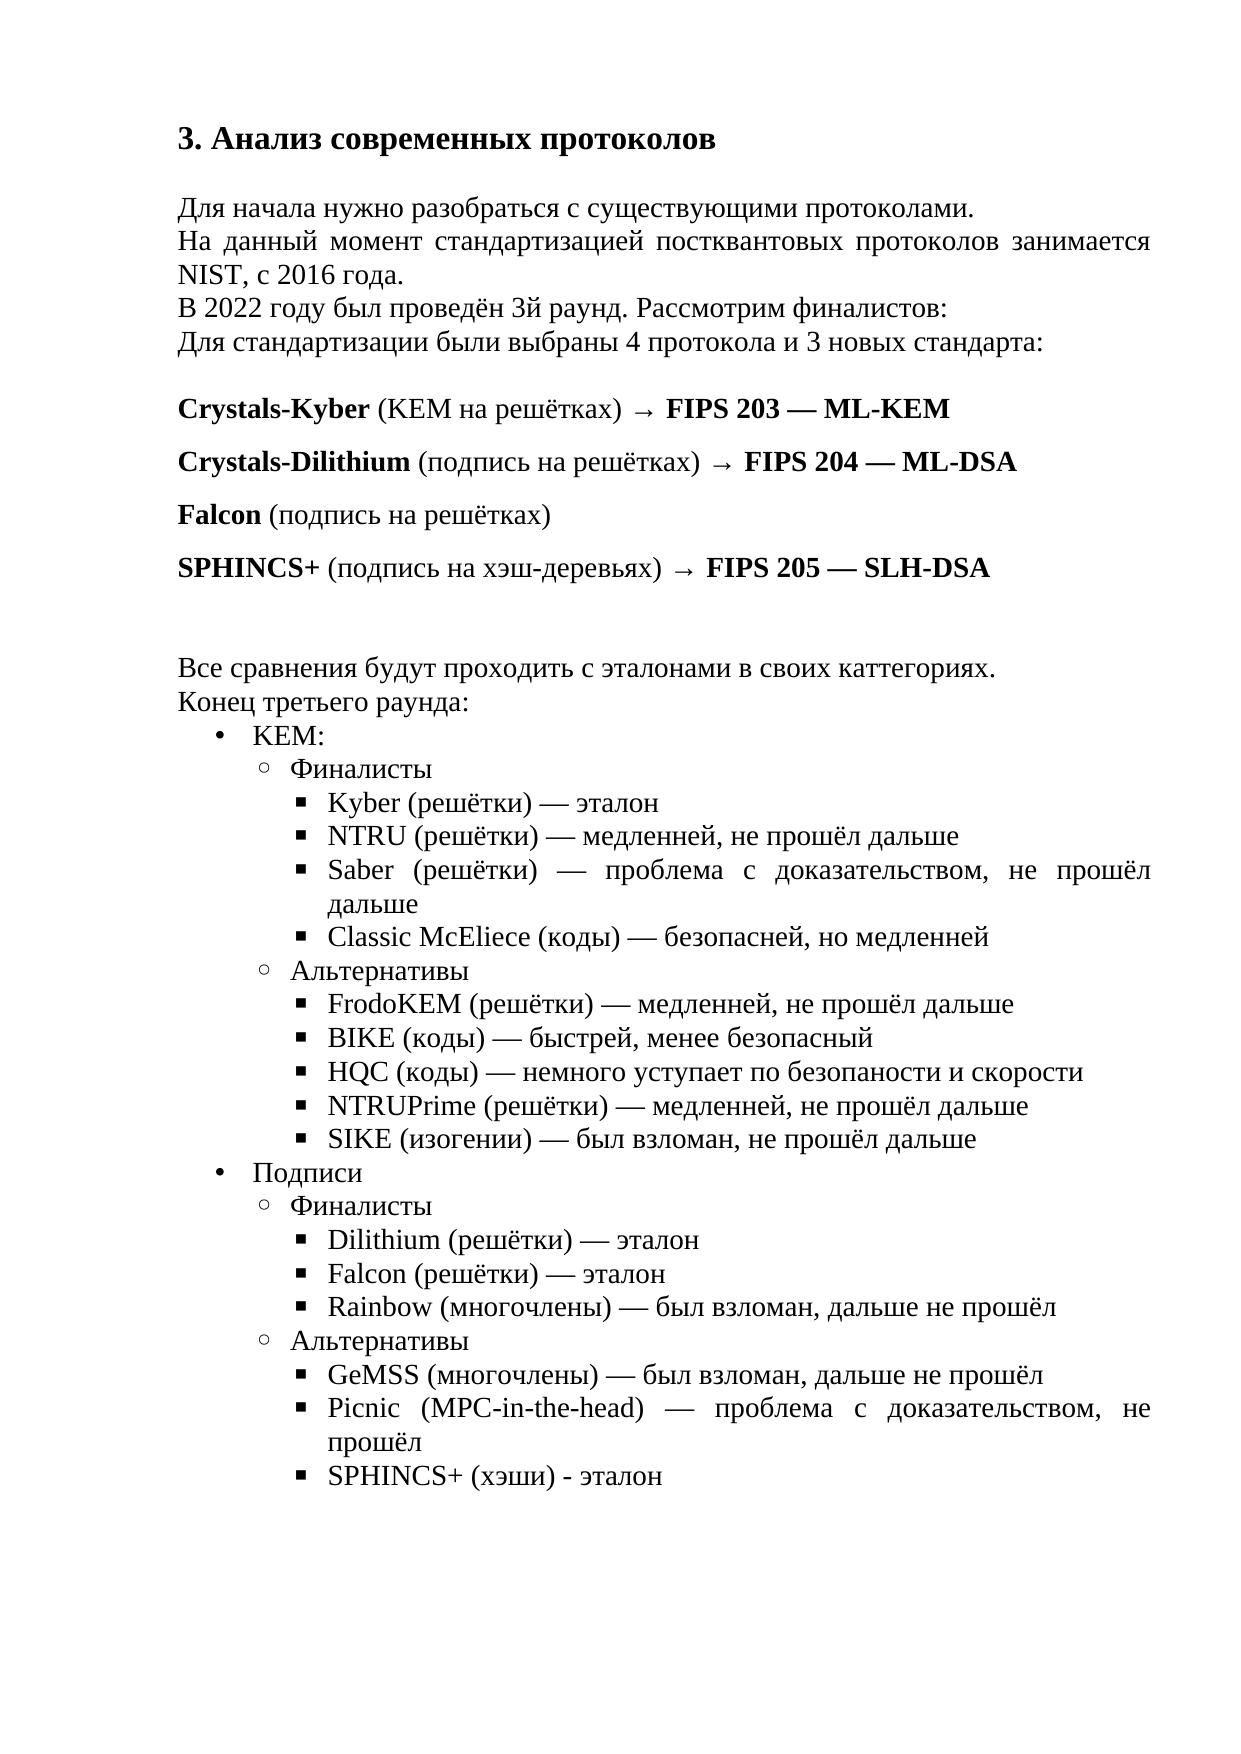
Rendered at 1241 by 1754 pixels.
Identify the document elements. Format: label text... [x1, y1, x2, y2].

list Classic McEliece (коды) — безопасней, но медленней [290, 919, 1152, 953]
list Saber (решётки) — проблема с доказательством, не прошёл дальше [290, 852, 1152, 919]
list SIKE (изогении) — был взломан, не прошёл дальше [290, 1121, 1152, 1155]
list FrodoKEM (решётки) — медленней, не прошёл дальше [290, 987, 1152, 1020]
text На данный момент стандартизацией постквантовых протоколов занимается NIST, с 2016 года. [177, 223, 1152, 291]
list Dilithium (решётки) — эталон [290, 1222, 1152, 1256]
list Rainbow (многочлены) — был взломан, дальше не прошёл [290, 1289, 1152, 1323]
list Picnic (MPC-in-the-head) — проблема с доказательством, не прошёл [290, 1390, 1152, 1458]
list Falcon (решётки) — эталон [290, 1256, 1152, 1289]
list Финалисты [252, 751, 1152, 785]
list HQC (коды) — немного уступает по безопаности и скорости [290, 1054, 1152, 1088]
list NTRU (решётки) — медленней, не прошёл дальше [290, 818, 1152, 852]
text Falcon (подпись на решётках) [177, 497, 1152, 531]
list GeMSS (многочлены) — был взломан, дальше не прошёл [290, 1357, 1152, 1390]
text Для начала нужно разобраться с существующими протоколами. [177, 190, 1152, 223]
list Подписи [215, 1155, 1152, 1188]
text SPHINCS+ (подпись на хэш-деревьях) → FIPS 205 — SLH-DSA [177, 551, 1152, 584]
text 3. Анализ современных протоколов [177, 118, 1152, 156]
text Конец третьего раунда: [177, 684, 1152, 718]
text Все сравнения будут проходить с эталонами в своих каттегориях. [177, 651, 1152, 684]
list BIKE (коды) — быстрей, менее безопасный [290, 1020, 1152, 1054]
text В 2022 году был проведён 3й раунд. Рассмотрим финалистов: [177, 291, 1152, 324]
list Kyber (решётки) — эталон [290, 785, 1152, 818]
list Альтернативы [252, 1323, 1152, 1357]
list SPHINCS+ (хэши) - эталон [290, 1458, 1152, 1491]
text Для стандартизации были выбраны 4 протокола и 3 новых стандарта: [177, 324, 1152, 358]
text Crystals-Dilithium (подпись на решётках) → FIPS 204 — ML-DSA [177, 444, 1152, 478]
list Финалисты [252, 1188, 1152, 1222]
list NTRUPrime (решётки) — медленней, не прошёл дальше [290, 1088, 1152, 1121]
list KEM: [215, 718, 1152, 751]
text Crystals-Kyber (KEM на решётках) → FIPS 203 — ML-KEM [177, 391, 1152, 425]
list Альтернативы [252, 953, 1152, 987]
